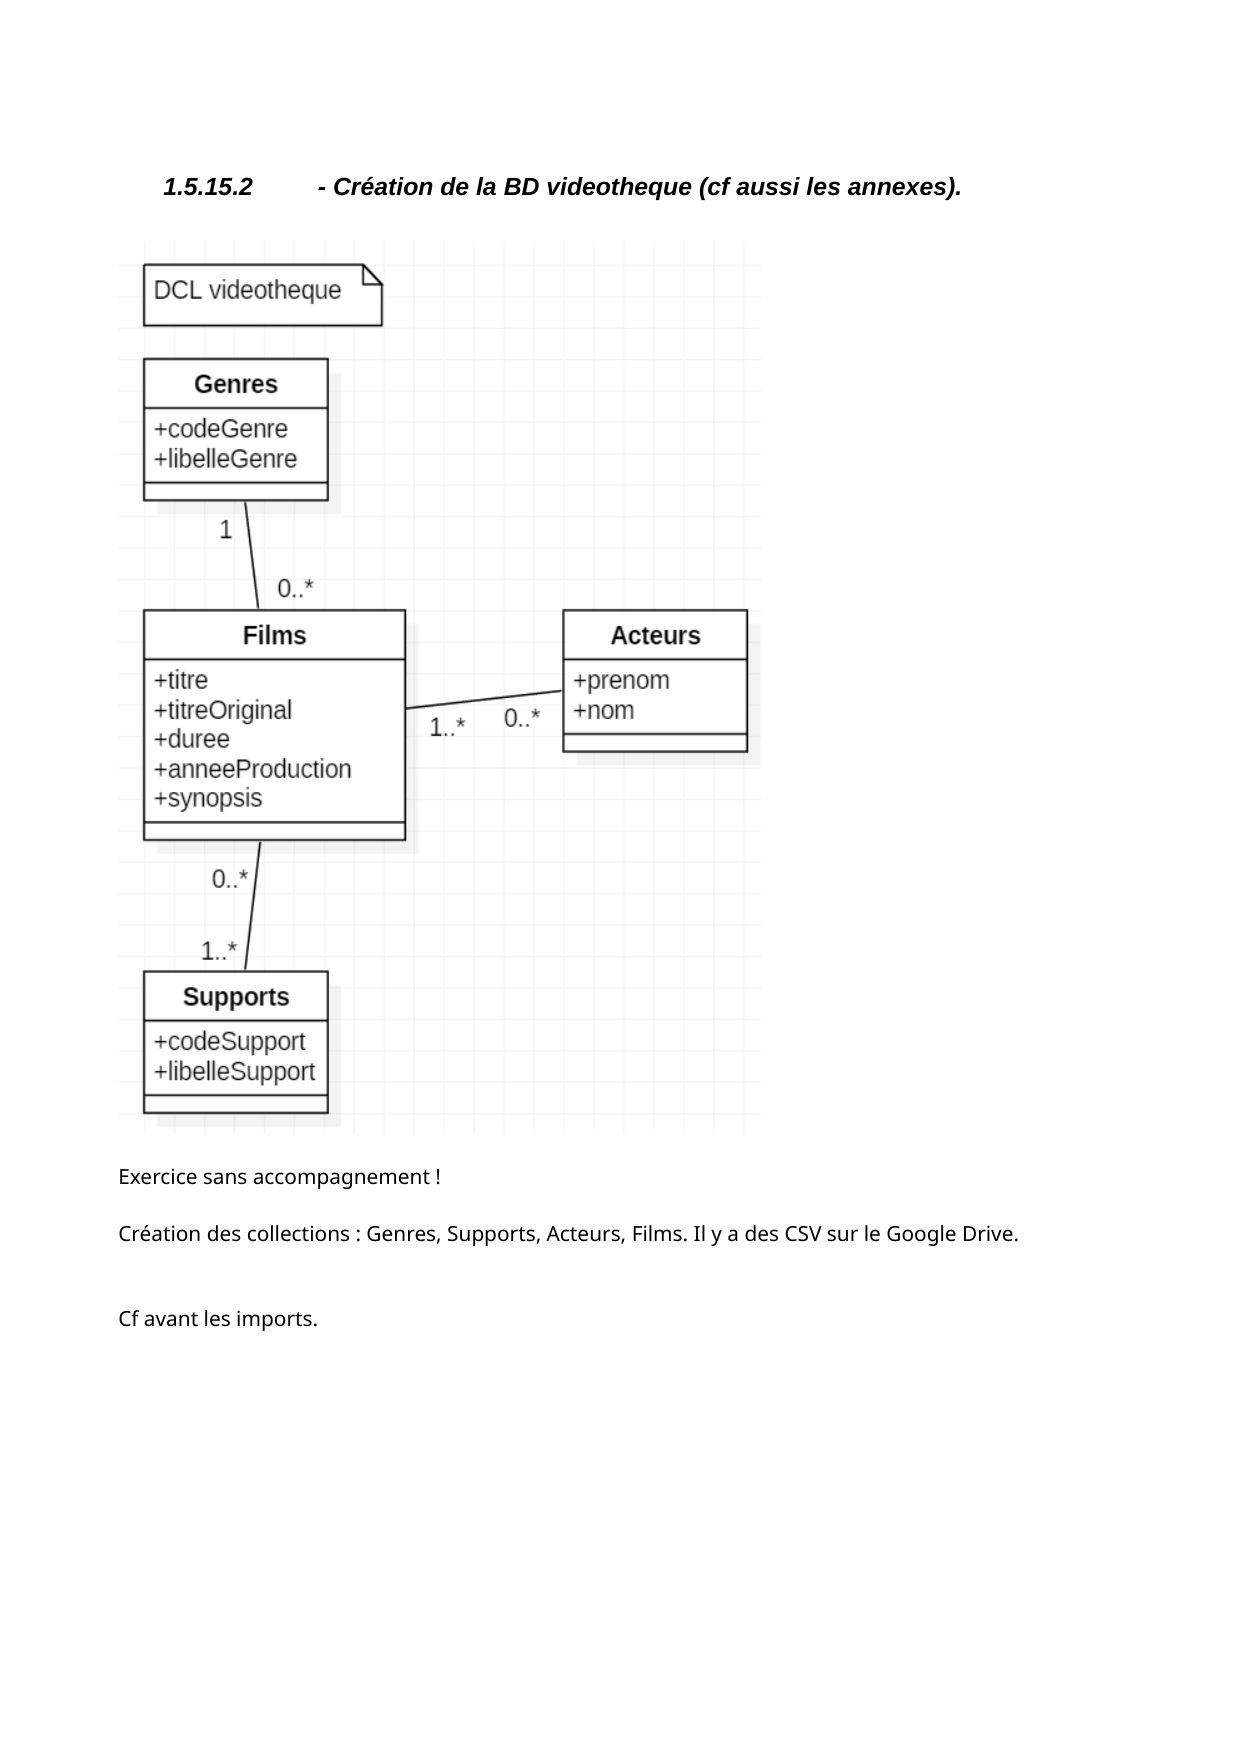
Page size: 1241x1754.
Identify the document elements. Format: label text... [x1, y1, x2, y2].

text Exercice sans accompagnement ! [118, 1162, 1122, 1191]
picture [118, 241, 762, 1134]
text Création des collections : Genres, Supports, Acteurs, Films. Il y a des CSV sur le Google Drive. [118, 1219, 1122, 1247]
subtitle - Création de la BD videotheque (cf aussi les annexes). [163, 172, 1122, 200]
text Cf avant les imports. [118, 1304, 1122, 1333]
